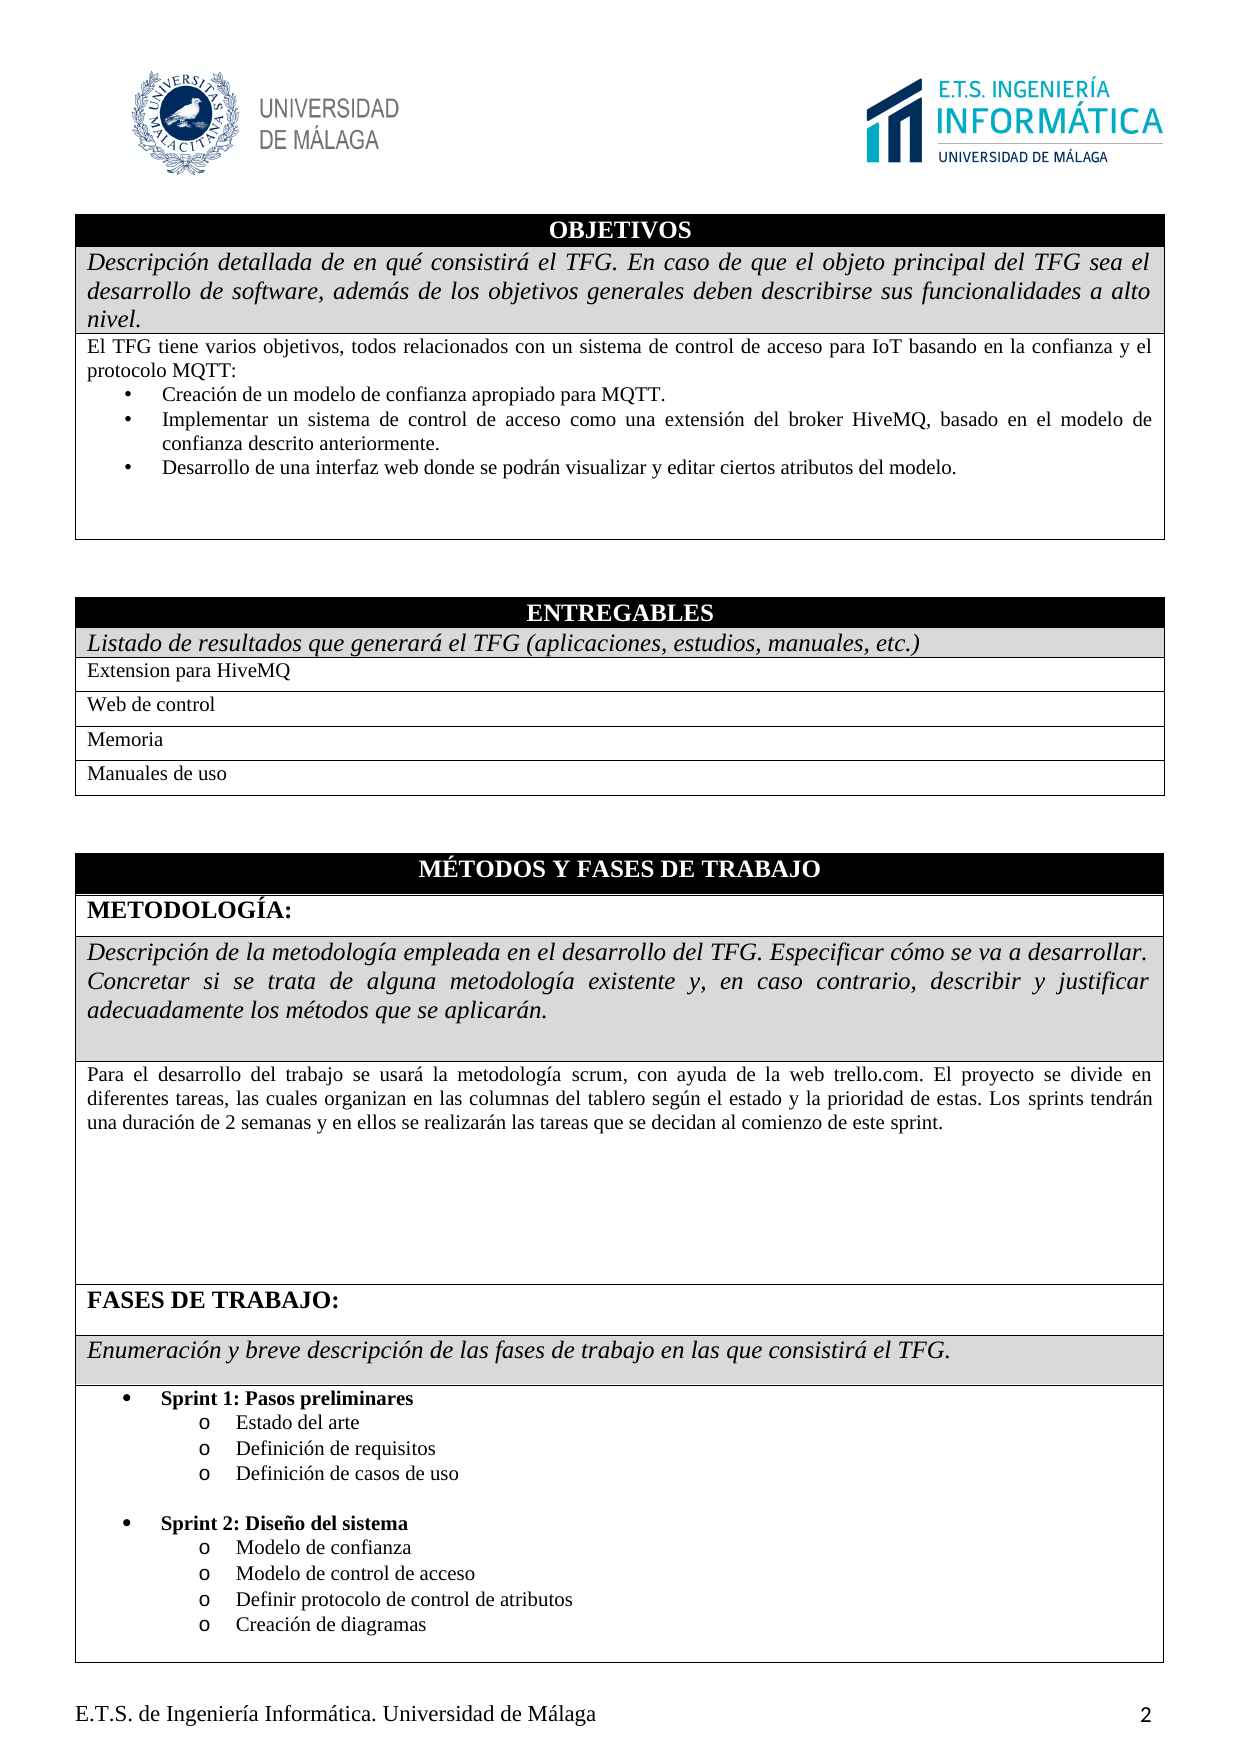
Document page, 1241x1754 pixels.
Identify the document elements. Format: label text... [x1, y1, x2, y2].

table_cell FASES DE TRABAJO: [76, 1285, 1163, 1334]
table_cell Descripción de la metodología empleada en el desarrollo del TFG. Especificar cómo se va a desarrollar. Concretar si se trata de alguna metodología existente y, en caso contrario, describir y justificar adecuadamente los métodos que se aplicarán. [76, 937, 1163, 1061]
table_header MÉTODOS Y FASES DE TRABAJO [76, 854, 1163, 894]
table_cell Para el desarrollo del trabajo se usará la metodología scrum, con ayuda de la web trello.com. El proyecto se divide en diferentes tareas, las cuales organizan en las columnas del tablero según el estado y la prioridad de estas. Los sprints tendrán una duración de 2 semanas y en ellos se realizarán las tareas que se decidan al comienzo de este sprint. [76, 1062, 1163, 1284]
table_cell Memoria [76, 727, 1164, 760]
table_cell El TFG tiene varios objetivos, todos relacionados con un sistema de control de acceso para IoT basando en la confianza y el protocolo MQTT: Creación de un modelo de confianza apropiado para MQTT. Implementar un sistema de control de acceso como una extensión del broker HiveMQ, basado en el modelo de confianza descrito anteriormente. Desarrollo de una interfaz web donde se podrán visualizar y editar ciertos atributos del modelo. [76, 334, 1164, 539]
table_cell Descripción detallada de en qué consistirá el TFG. En caso de que el objeto principal del TFG sea el desarrollo de software, además de los objetivos generales deben describirse sus funcionalidades a alto nivel. [76, 247, 1164, 333]
table_cell Web de control [76, 692, 1164, 726]
table_cell METODOLOGÍA: [76, 896, 1163, 936]
table_cell Enumeración y breve descripción de las fases de trabajo en las que consistirá el TFG. [76, 1336, 1163, 1384]
table_header ENTREGABLES [76, 598, 1164, 627]
table_cell Extension para HiveMQ [76, 658, 1164, 691]
picture [131, 70, 436, 176]
table_cell Manuales de uso [76, 761, 1164, 795]
table_header OBJETIVOS [76, 215, 1164, 246]
table_cell Listado de resultados que generará el TFG (aplicaciones, estudios, manuales, etc.) [76, 628, 1164, 657]
picture [864, 75, 1167, 164]
table_cell Sprint 1: Pasos preliminares Estado del arte Definición de requisitos Definición de casos de uso Sprint 2: Diseño del sistema Modelo de confianza Modelo de control de acceso Definir protocolo de control de atributos Creación de diagramas Sprint 3: Implementar sistema base Implementar autenticación de dispositivos Implementar cálculo de atributos Implementar persistencia de datos Sprint 4: Desarrolo todas las funciones del sistema Implementar modelo de confianza Implementar control de acceso Implementar capa de control Sprint 5: Implementación de clientes Desarrollo web de control Desarrollar cliente Sprint 6: Análisis y documentación Análisis de rendimiento Manual de uso Elaborar memoria [76, 1386, 1163, 1662]
